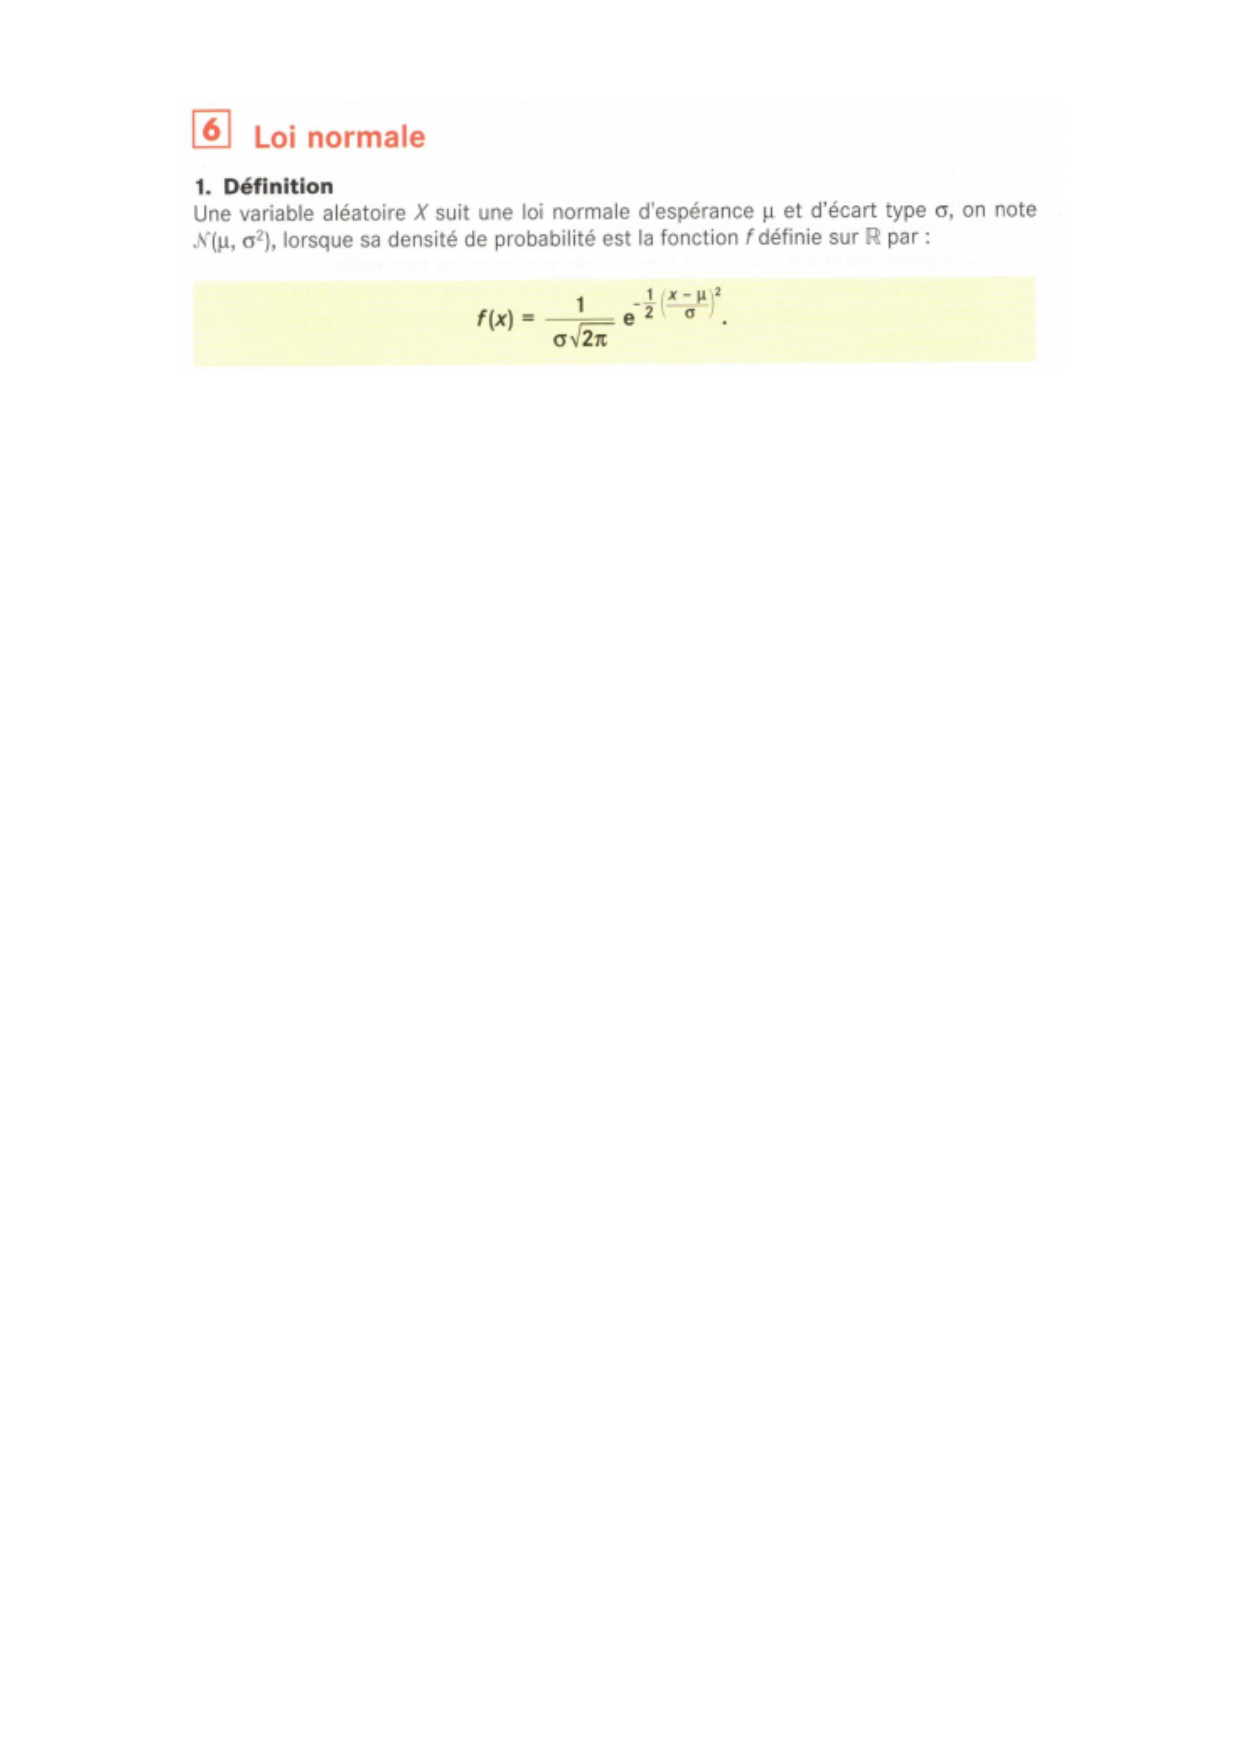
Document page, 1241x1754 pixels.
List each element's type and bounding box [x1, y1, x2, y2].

picture [176, 100, 1066, 372]
